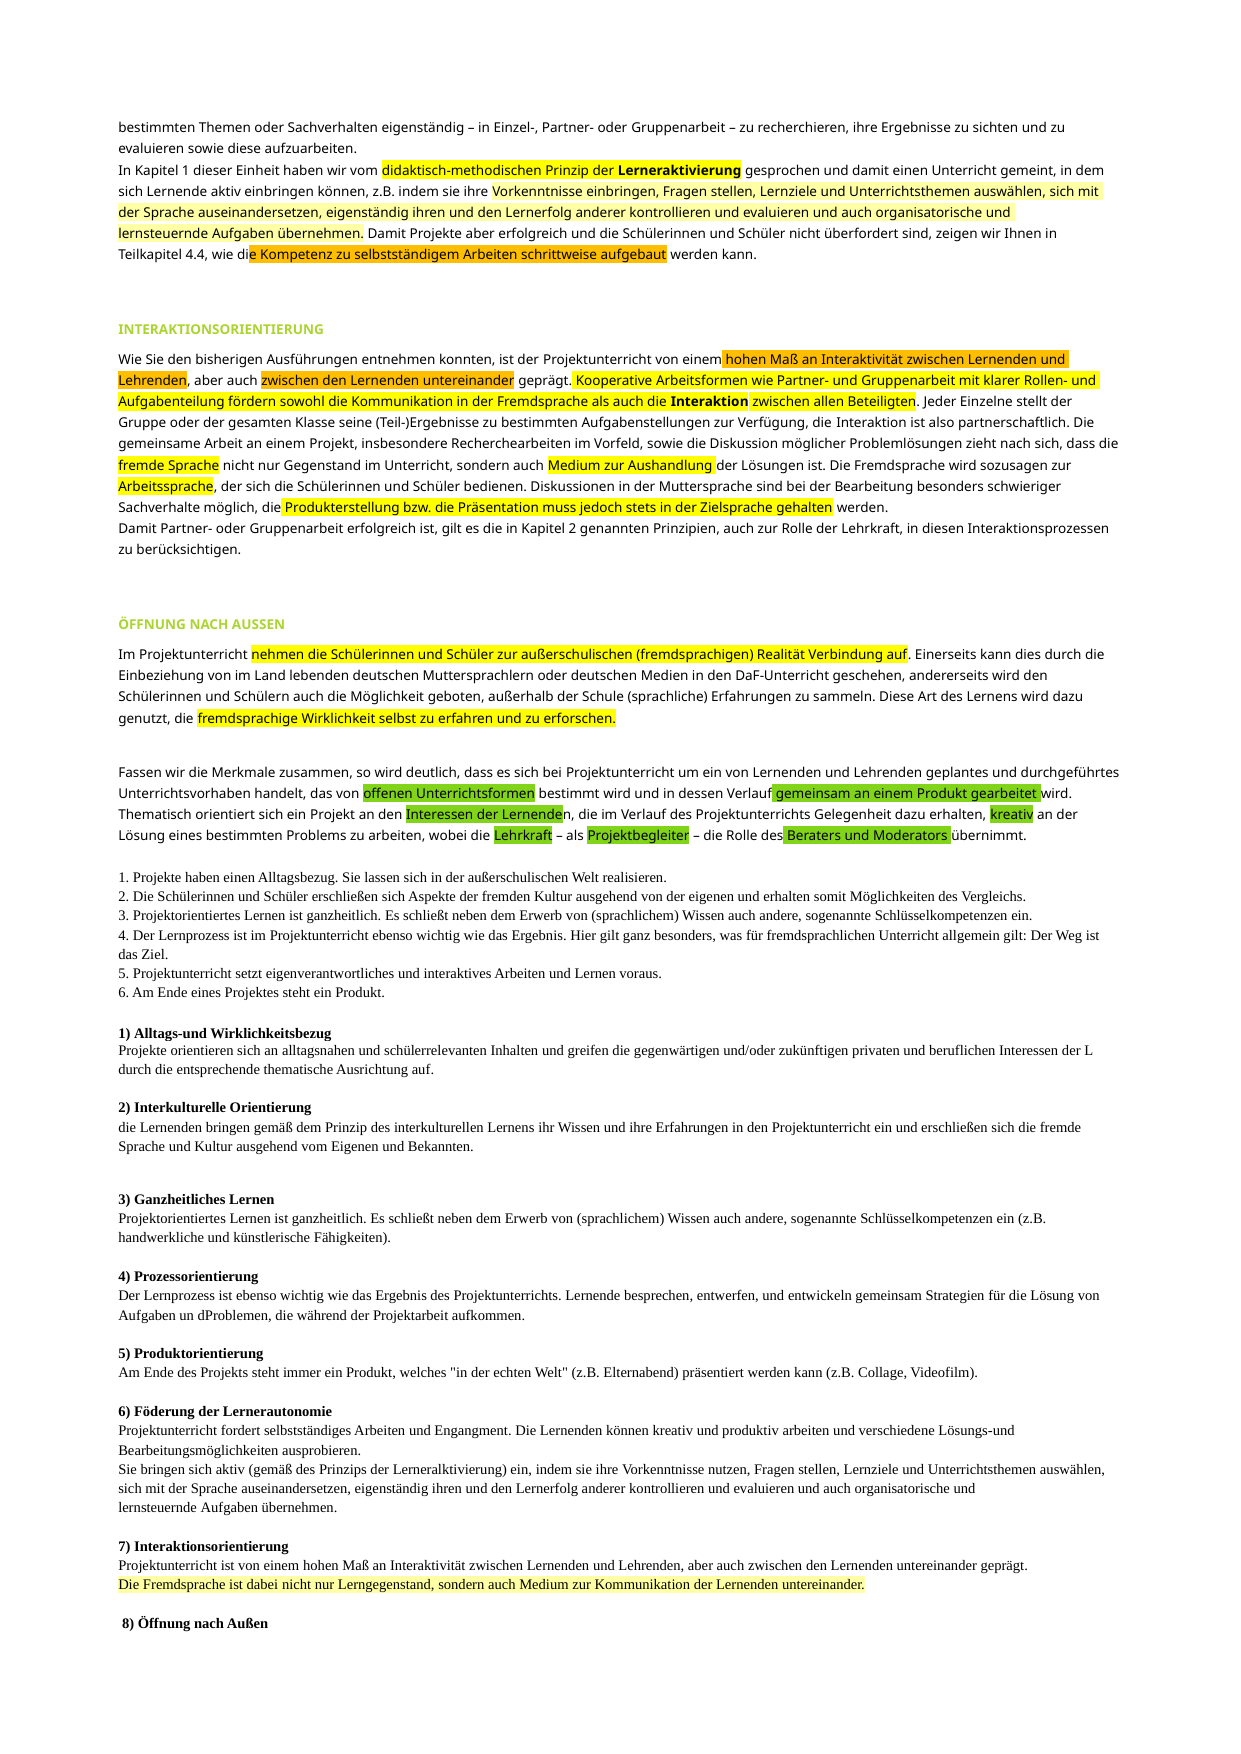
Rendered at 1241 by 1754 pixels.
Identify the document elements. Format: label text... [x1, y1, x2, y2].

text die Lernenden bringen gemäß dem Prinzip des interkulturellen Lernens ihr Wissen und ihre Erfahrungen in den Projektunterricht ein und erschließen sich die fremde Sprache und Kultur ausgehend vom Eigenen und Bekannten. [118, 1118, 1122, 1154]
text 4. Der Lernprozess ist im Projektunterricht ebenso wichtig wie das Ergebnis. Hier gilt ganz besonders, was für fremdsprachlichen Unterricht allgemein gilt: Der Weg ist das Ziel. [118, 926, 1122, 962]
text Damit Partner- oder Gruppenarbeit erfolgreich ist, gilt es die in Kapitel 2 genannten Prinzipien, auch zur Rolle der Lehrkraft, in diesen Interaktionsprozessen zu berücksichtigen. [118, 519, 1122, 559]
text Fassen wir die Merkmale zusammen, so wird deutlich, dass es sich bei Projektunterricht um ein von Lernenden und Lehrenden geplantes und durchgeführtes Unterrichtsvorhaben handelt, das von offenen Unterrichtsformen bestimmt wird und in dessen Verlauf gemeinsam an einem Produkt gearbeitet wird. Thematisch orientiert sich ein Projekt an den Interessen der Lernenden, die im Verlauf des Projektunterrichts Gelegenheit dazu erhalten, kreativ an der Lösung eines bestimmten Problems zu arbeiten, wobei die Lehrkraft – als Projektbegleiter – die Rolle des Beraters und Moderators übernimmt. [118, 763, 1122, 844]
text Sie bringen sich aktiv (gemäß des Prinzips der Lerneralktivierung) ein, indem sie ihre Vorkenntnisse nutzen, Fragen stellen, Lernziele und Unterrichtsthemen auswählen, sich mit der Sprache auseinandersetzen, eigenständig ihren und den Lernerfolg anderer kontrollieren und evaluieren und auch organisatorische und lernsteuernde Aufgaben übernehmen. [118, 1461, 1122, 1516]
text In Kapitel 1 dieser Einheit haben wir vom didaktisch-methodischen Prinzip der Lerneraktivierung gesprochen und damit einen Unterricht gemeint, in dem sich Lernende aktiv einbringen können, z.B. indem sie ihre Vorkenntnisse einbringen, Fragen stellen, Lernziele und Unterrichtsthemen auswählen, sich mit der Sprache auseinandersetzen, eigenständig ihren und den Lernerfolg anderer kontrollieren und evaluieren und auch organisatorische und lernsteuernde Aufgaben übernehmen. Damit Projekte aber erfolgreich und die Schülerinnen und Schüler nicht überfordert sind, zeigen wir Ihnen in Teilkapitel 4.4, wie die Kompetenz zu selbstständigem Arbeiten schrittweise aufgebaut werden kann. [118, 160, 1122, 263]
text 8) Öffnung nach Außen [118, 1615, 1122, 1631]
text 5. Projektunterricht setzt eigenverantwortliches und interaktives Arbeiten und Lernen voraus. [118, 965, 1122, 982]
text 3) Ganzheitliches Lernen [118, 1191, 1122, 1207]
text 1) Alltags-und Wirklichkeitsbezug [118, 1024, 1122, 1041]
text 7) Interaktionsorientierung [118, 1538, 1122, 1554]
text 2. Die Schülerinnen und Schüler erschließen sich Aspekte der fremden Kultur ausgehend von der eigenen und erhalten somit Möglichkeiten des Vergleichs. [118, 888, 1122, 904]
text Wie Sie den bisherigen Ausführungen entnehmen konnten, ist der Projektunterricht von einem hohen Maß an Interaktivität zwischen Lernenden und Lehrenden, aber auch zwischen den Lernenden untereinander geprägt. Kooperative Arbeitsformen wie Partner- und Gruppenarbeit mit klarer Rollen- und Aufgabenteilung fördern sowohl die Kommunikation in der Fremdsprache als auch die Interaktion zwischen allen Beteiligten. Jeder Einzelne stellt der Gruppe oder der gesamten Klasse seine (Teil-)Ergebnisse zu bestimmten Aufgabenstellungen zur Verfügung, die Interaktion ist also partnerschaftlich. Die gemeinsame Arbeit an einem Projekt, insbesondere Recherchearbeiten im Vorfeld, sowie die Diskussion möglicher Problemlösungen zieht nach sich, dass die fremde Sprache nicht nur Gegenstand im Unterricht, sondern auch Medium zur Aushandlung der Lösungen ist. Die Fremdsprache wird sozusagen zur Arbeitssprache, der sich die Schülerinnen und Schüler bedienen. Diskussionen in der Muttersprache sind bei der Bearbeitung besonders schwieriger Sachverhalte möglich, die Produkterstellung bzw. die Präsentation muss jedoch stets in der Zielsprache gehalten werden. [118, 350, 1122, 516]
text 2) Interkulturelle Orientierung [118, 1099, 1122, 1116]
subtitle INTERAKTIONSORIENTIERUNG [118, 320, 1122, 338]
text Im Projektunterricht nehmen die Schülerinnen und Schüler zur außerschulischen (fremdsprachigen) Realität Verbindung auf. Einerseits kann dies durch die Einbeziehung von im Land lebenden deutschen Muttersprachlern oder deutschen Medien in den DaF-Unterricht geschehen, andererseits wird den Schülerinnen und Schülern auch die Möglichkeit geboten, außerhalb der Schule (sprachliche) Erfahrungen zu sammeln. Diese Art des Lernens wird dazu genutzt, die fremdsprachige Wirklichkeit selbst zu erfahren und zu erforschen. [118, 645, 1122, 727]
text bestimmten Themen oder Sachverhalten eigenständig – in Einzel-, Partner- oder Gruppenarbeit – zu recherchieren, ihre Ergebnisse zu sichten und zu evaluieren sowie diese aufzuarbeiten. [118, 118, 1122, 158]
text Der Lernprozess ist ebenso wichtig wie das Ergebnis des Projektunterrichts. Lernende besprechen, entwerfen, und entwickeln gemeinsam Strategien für die Lösung von Aufgaben un dProblemen, die während der Projektarbeit aufkommen. [118, 1287, 1122, 1323]
text Projekte orientieren sich an alltagsnahen und schülerrelevanten Inhalten und greifen die gegenwärtigen und/oder zukünftigen privaten und beruflichen Interessen der L durch die entsprechende thematische Ausrichtung auf. [118, 1041, 1122, 1077]
text Projektorientiertes Lernen ist ganzheitlich. Es schließt neben dem Erwerb von (sprachlichem) Wissen auch andere, sogenannte Schlüsselkompetenzen ein (z.B. handwerkliche und künstlerische Fähigkeiten). [118, 1210, 1122, 1246]
text Projektunterricht ist von einem hohen Maß an Interaktivität zwischen Lernenden und Lehrenden, aber auch zwischen den Lernenden untereinander geprägt. [118, 1557, 1122, 1574]
text Die Fremdsprache ist dabei nicht nur Lerngegenstand, sondern auch Medium zur Kommunikation der Lernenden untereinander. [118, 1576, 1122, 1593]
text 6) Föderung der Lernerautonomie [118, 1403, 1122, 1419]
text 3. Projektorientiertes Lernen ist ganzheitlich. Es schließt neben dem Erwerb von (sprachlichem) Wissen auch andere, sogenannte Schlüsselkompetenzen ein. [118, 907, 1122, 924]
subtitle ÖFFNUNG NACH AUSSEN [118, 615, 1122, 634]
text Projektunterricht fordert selbstständiges Arbeiten und Engangment. Die Lernenden können kreativ und produktiv arbeiten und verschiedene Lösungs-und Bearbeitungsmöglichkeiten ausprobieren. [118, 1422, 1122, 1458]
text 1. Projekte haben einen Alltagsbezug. Sie lassen sich in der außerschulischen Welt realisieren. [118, 868, 1122, 885]
text Am Ende des Projekts steht immer ein Produkt, welches "in der echten Welt" (z.B. Elternabend) präsentiert werden kann (z.B. Collage, Videofilm). [118, 1364, 1122, 1381]
text 6. Am Ende eines Projektes steht ein Produkt. [118, 984, 1122, 1001]
text 5) Produktorientierung [118, 1345, 1122, 1362]
text 4) Prozessorientierung [118, 1268, 1122, 1284]
